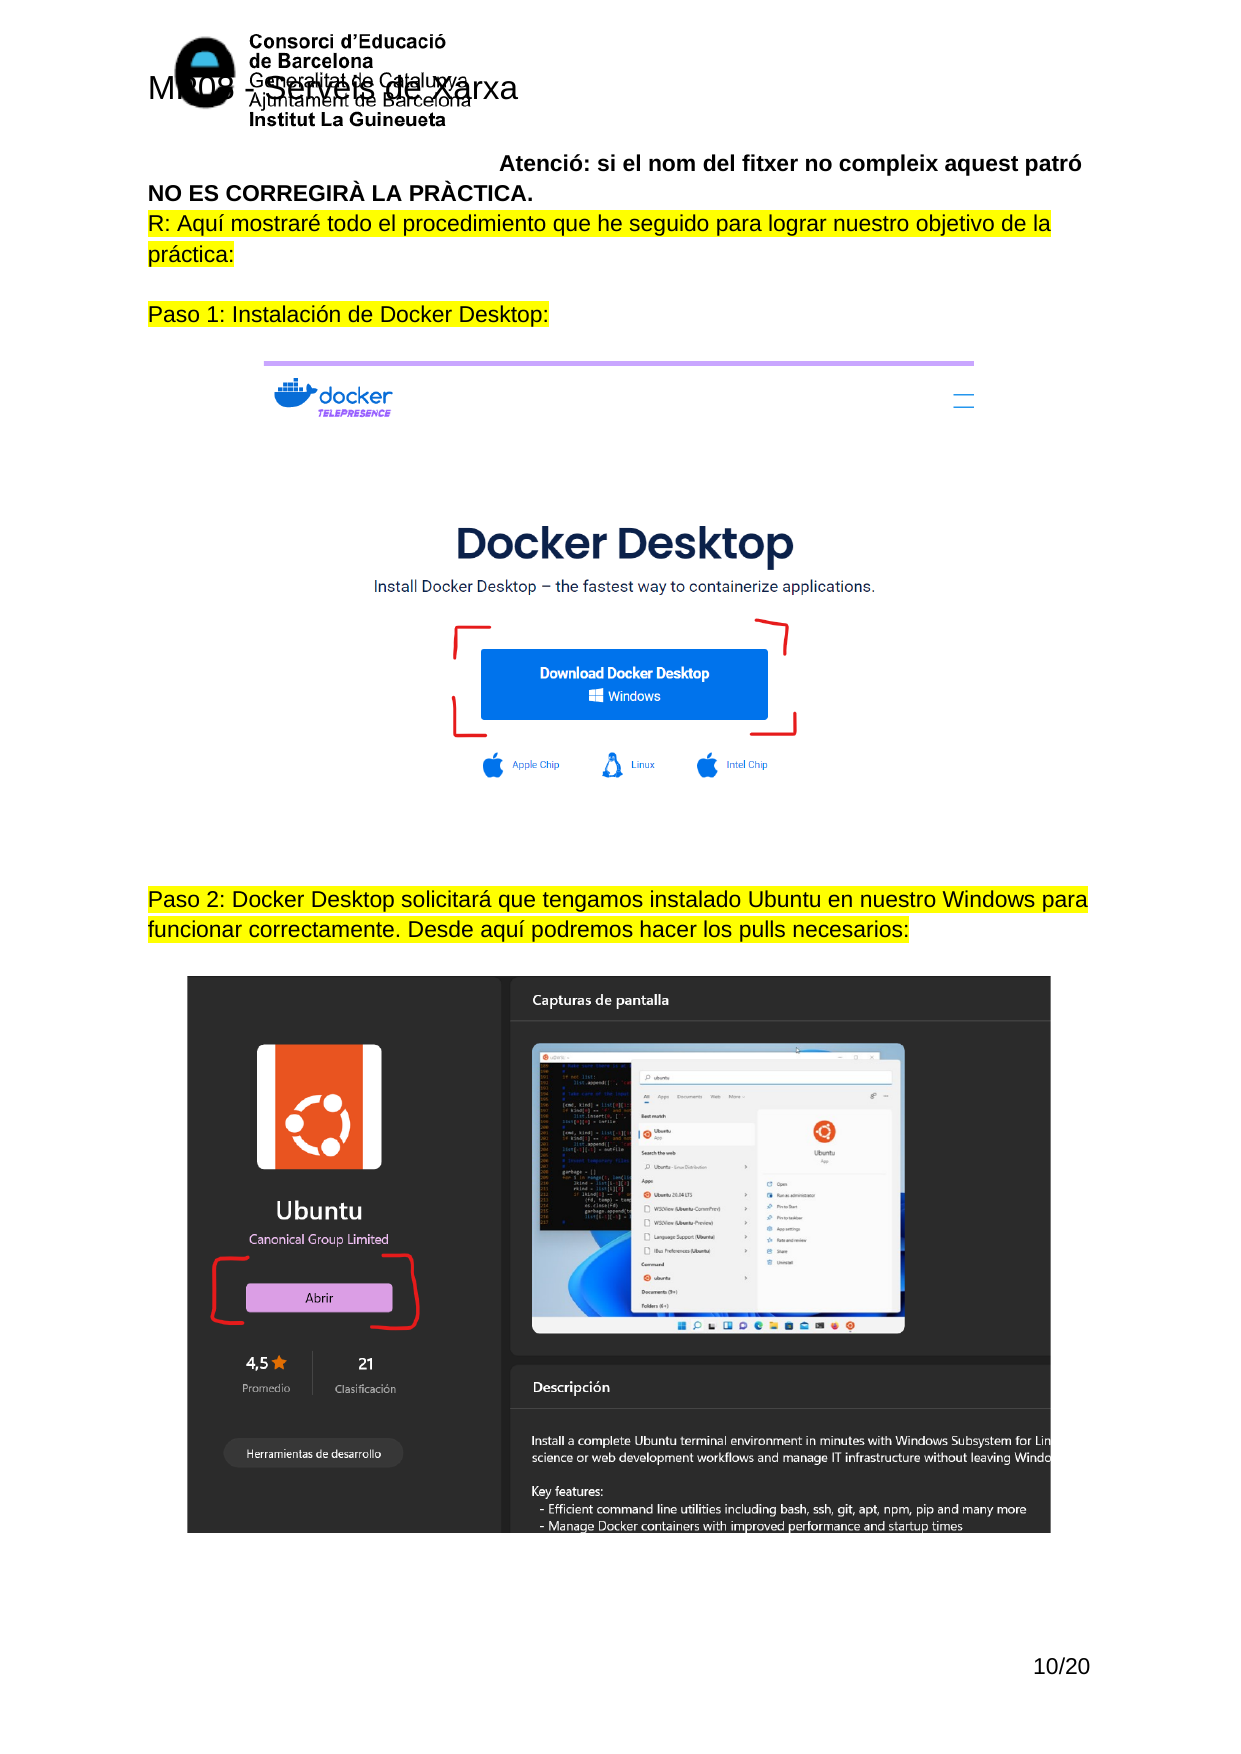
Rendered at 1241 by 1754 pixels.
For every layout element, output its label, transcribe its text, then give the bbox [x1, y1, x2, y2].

text Atenció: si el nom del fitxer no compleix aquest patró NO ES CORREGIRÀ LA PRÀCTICA. [148, 150, 1090, 207]
picture [187, 976, 1051, 1533]
text Paso 1: Instalación de Docker Desktop: [148, 301, 1090, 327]
text R: Aquí mostraré todo el procedimiento que he seguido para lograr nuestro objetivo de la práctica: [148, 210, 1090, 267]
picture [263, 361, 974, 853]
picture [166, 18, 481, 140]
text Paso 2: Docker Desktop solicitará que tengamos instalado Ubuntu en nuestro Windows para funcionar correctamente. Desde aquí podremos hacer los pulls necesarios: [148, 886, 1090, 943]
